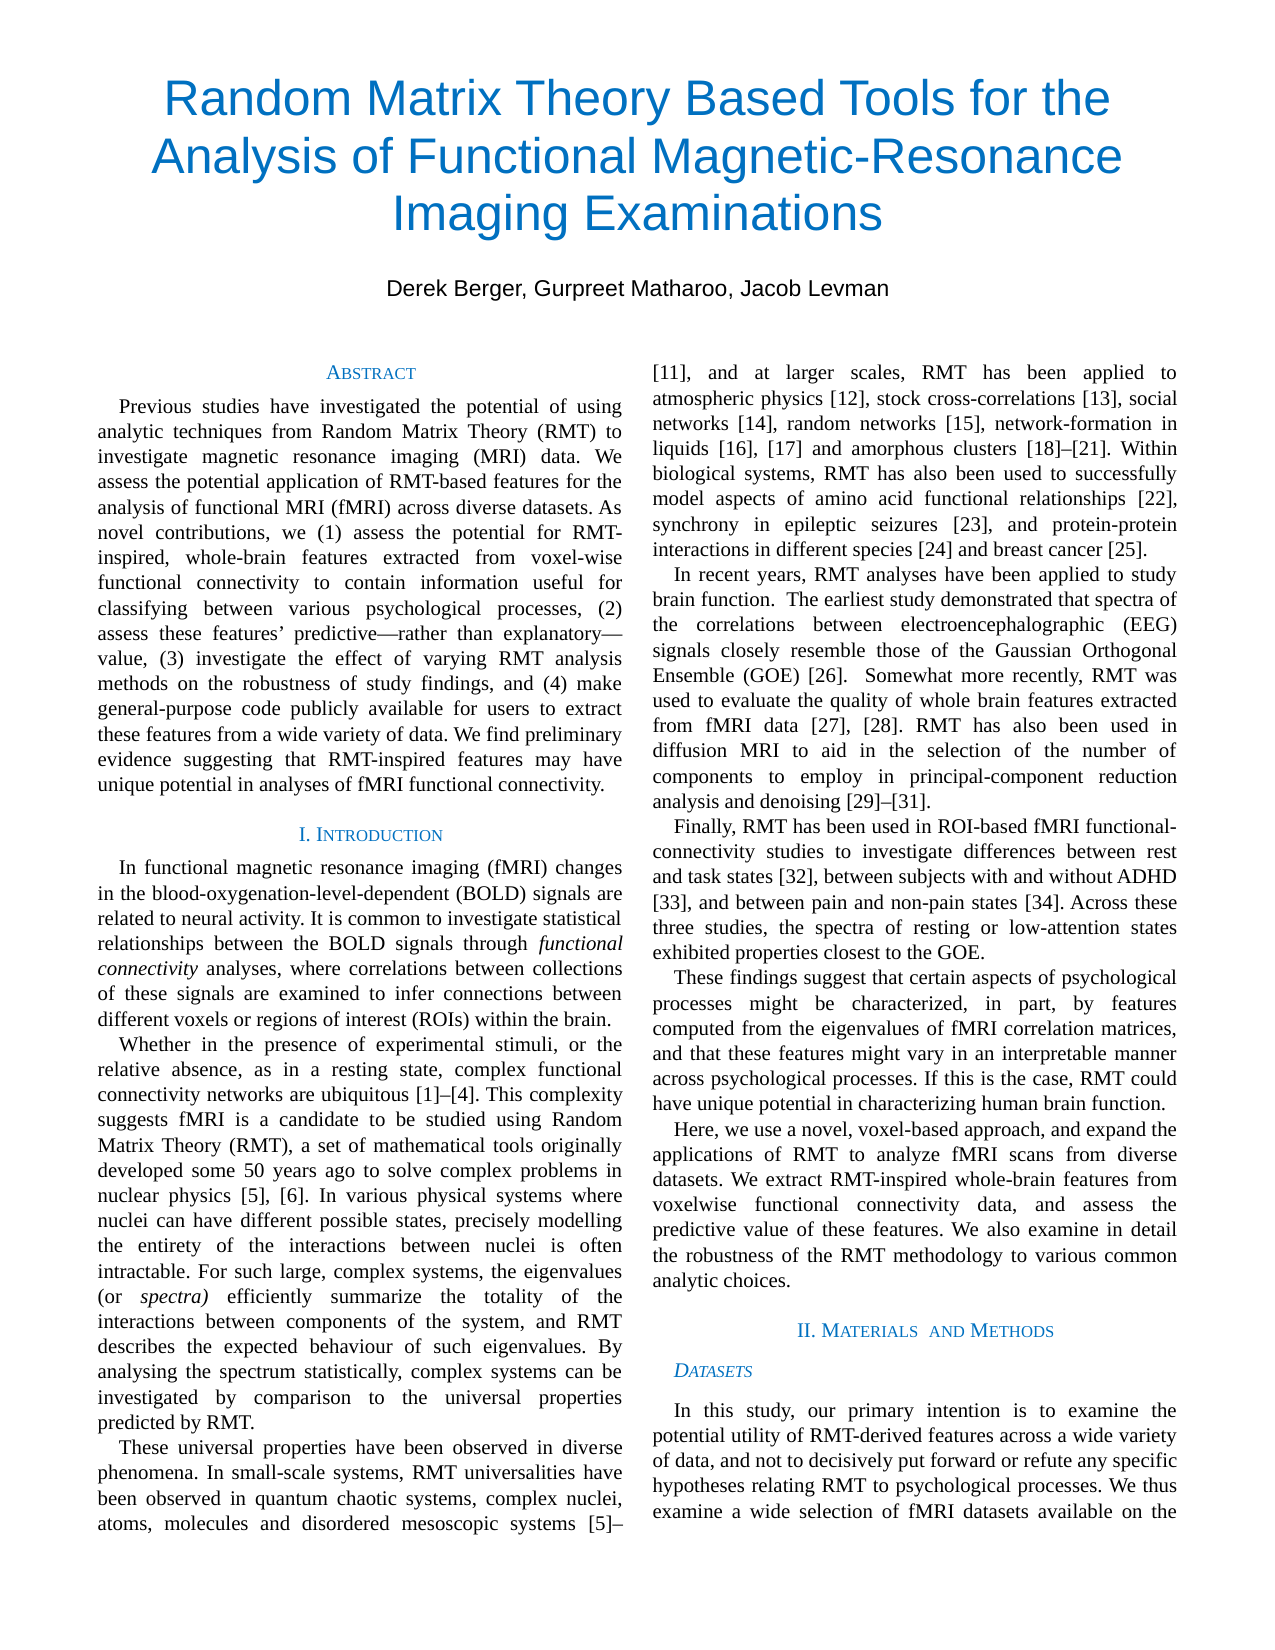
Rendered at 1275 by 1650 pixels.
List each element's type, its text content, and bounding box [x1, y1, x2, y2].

text In functional magnetic resonance imaging (fMRI) changes in the blood-oxygenation-level-dependent (BOLD) signals are related to neural activity. It is common to investigate statistical relationships between the BOLD signals through functional connectivity analyses, where correlations between collections of these signals are examined to infer connections between different voxels or regions of interest (ROIs) within the brain. [97, 855, 623, 1031]
text In recent years, RMT analyses have been applied to study brain function. The earliest study demonstrated that spectra of the correlations between electroencephalographic (EEG) signals closely resemble those of the Gaussian Orthogonal Ensemble (GOE) [26]. Somewhat more recently, RMT was used to evaluate the quality of whole brain features extracted from fMRI data [27], [28]. RMT has also been used in diffusion MRI to aid in the selection of the number of components to employ in principal-component reduction analysis and denoising [29]–[31]. [652, 562, 1178, 813]
text Here, we use a novel, voxel-based approach, and expand the applications of RMT to analyze fMRI scans from diverse datasets. We extract RMT-inspired whole-brain features from voxelwise functional connectivity data, and assess the predictive value of these features. We also examine in detail the robustness of the RMT methodology to various common analytic choices. [652, 1117, 1178, 1292]
text In this study, our primary intention is to examine the potential utility of RMT-derived features across a wide variety of data, and not to decisively put forward or refute any specific hypotheses relating RMT to psychological processes. We thus examine a wide selection of fMRI datasets available on the [652, 1398, 1178, 1523]
text [11], and at larger scales, RMT has been applied to atmospheric physics [12], stock cross-correlations [13], social networks [14], random networks [15], network-formation in liquids [16], [17] and amorphous clusters [18]–[21]. Within biological systems, RMT has also been used to successfully model aspects of amino acid functional relationships [22], synchrony in epileptic seizures [23], and protein-protein interactions in different species [24] and breast cancer [25]. [652, 360, 1178, 561]
text Previous studies have investigated the potential of using analytic techniques from Random Matrix Theory (RMT) to investigate magnetic resonance imaging (MRI) data. We assess the potential application of RMT-based features for the analysis of functional MRI (fMRI) across diverse datasets. As novel contributions, we (1) assess the potential for RMT-inspired, whole-brain features extracted from voxel-wise functional connectivity to contain information useful for classifying between various psychological processes, (2) assess these features’ predictive—rather than explanatory—value, (3) investigate the effect of varying RMT analysis methods on the robustness of study findings, and (4) make general-purpose code publicly available for users to extract these features from a wide variety of data. We find preliminary evidence suggesting that RMT-inspired features may have unique potential in analyses of fMRI functional connectivity. [97, 394, 623, 796]
subtitle Datasets [652, 1358, 1178, 1382]
text Finally, RMT has been used in ROI-based fMRI functional-connectivity studies to investigate differences between rest and task states [32], between subjects with and without ADHD [33], and between pain and non-pain states [34]. Across these three studies, the spectra of resting or low-attention states exhibited properties closest to the GOE. [652, 814, 1178, 964]
text Whether in the presence of experimental stimuli, or the relative absence, as in a resting state, complex functional connectivity networks are ubiquitous [1]–[4]. This complexity suggests fMRI is a candidate to be studied using Random Matrix Theory (RMT), a set of mathematical tools originally developed some 50 years ago to solve complex problems in nuclear physics [5], [6]. In various physical systems where nuclei can have different possible states, precisely modelling the entirety of the interactions between nuclei is often intractable. For such large, complex systems, the eigenvalues (or spectra) efficiently summarize the totality of the interactions between components of the system, and RMT describes the expected behaviour of such eigenvalues. By analysing the spectrum statistically, complex systems can be investigated by comparison to the universal properties predicted by RMT. [97, 1032, 623, 1434]
subtitle I. Introduction [97, 822, 623, 846]
subtitle II. Materials and Methods [652, 1318, 1178, 1342]
text Random Matrix Theory Based Tools for the Analysis of Functional Magnetic-Resonance Imaging Examinations [97, 68, 1178, 241]
text These findings suggest that certain aspects of psychological processes might be characterized, in part, by features computed from the eigenvalues of fMRI correlation matrices, and that these features might vary in an interpretable manner across psychological processes. If this is the case, RMT could have unique potential in characterizing human brain function. [652, 965, 1178, 1115]
text Derek Berger, Gurpreet Matharoo, Jacob Levman [97, 275, 1178, 301]
subtitle Abstract [97, 360, 623, 384]
text These universal properties have been observed in diverse phenomena. In small-scale systems, RMT universalities have been observed in quantum chaotic systems, complex nuclei, atoms, molecules and disordered mesoscopic systems [5]– [97, 1435, 623, 1535]
